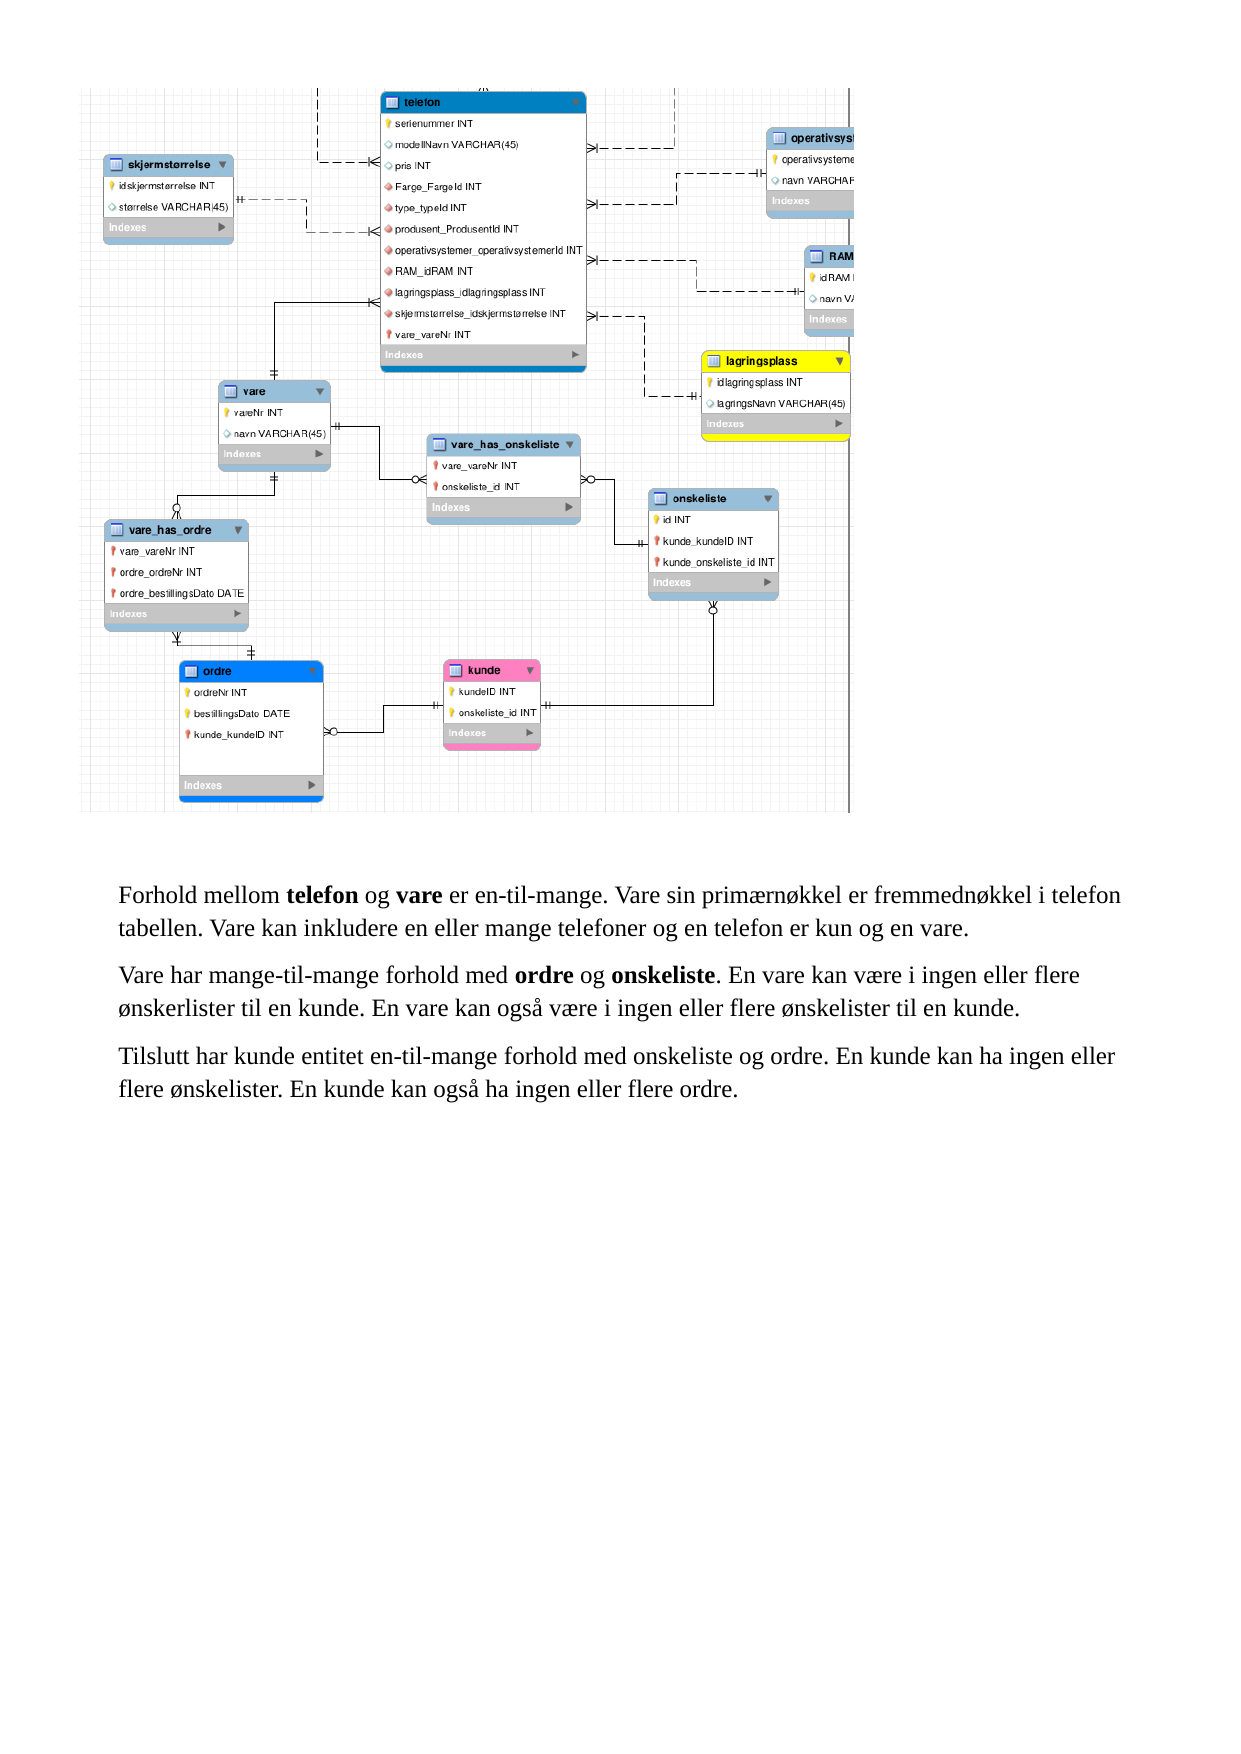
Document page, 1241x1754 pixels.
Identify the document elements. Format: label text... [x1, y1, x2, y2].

text Tilslutt har kunde entitet en-til-mange forhold med onskeliste og ordre. En kunde kan ha ingen eller flere ønskelister. En kunde kan også ha ingen eller flere ordre. [118, 1041, 1122, 1103]
text Vare har mange-til-mange forhold med ordre og onskeliste. En vare kan være i ingen eller flere ønskerlister til en kunde. En vare kan også være i ingen eller flere ønskelister til en kunde. [118, 960, 1122, 1022]
picture [78, 88, 854, 813]
text Forhold mellom telefon og vare er en-til-mange. Vare sin primærnøkkel er fremmednøkkel i telefon tabellen. Vare kan inkludere en eller mange telefoner og en telefon er kun og en vare. [118, 880, 1122, 942]
